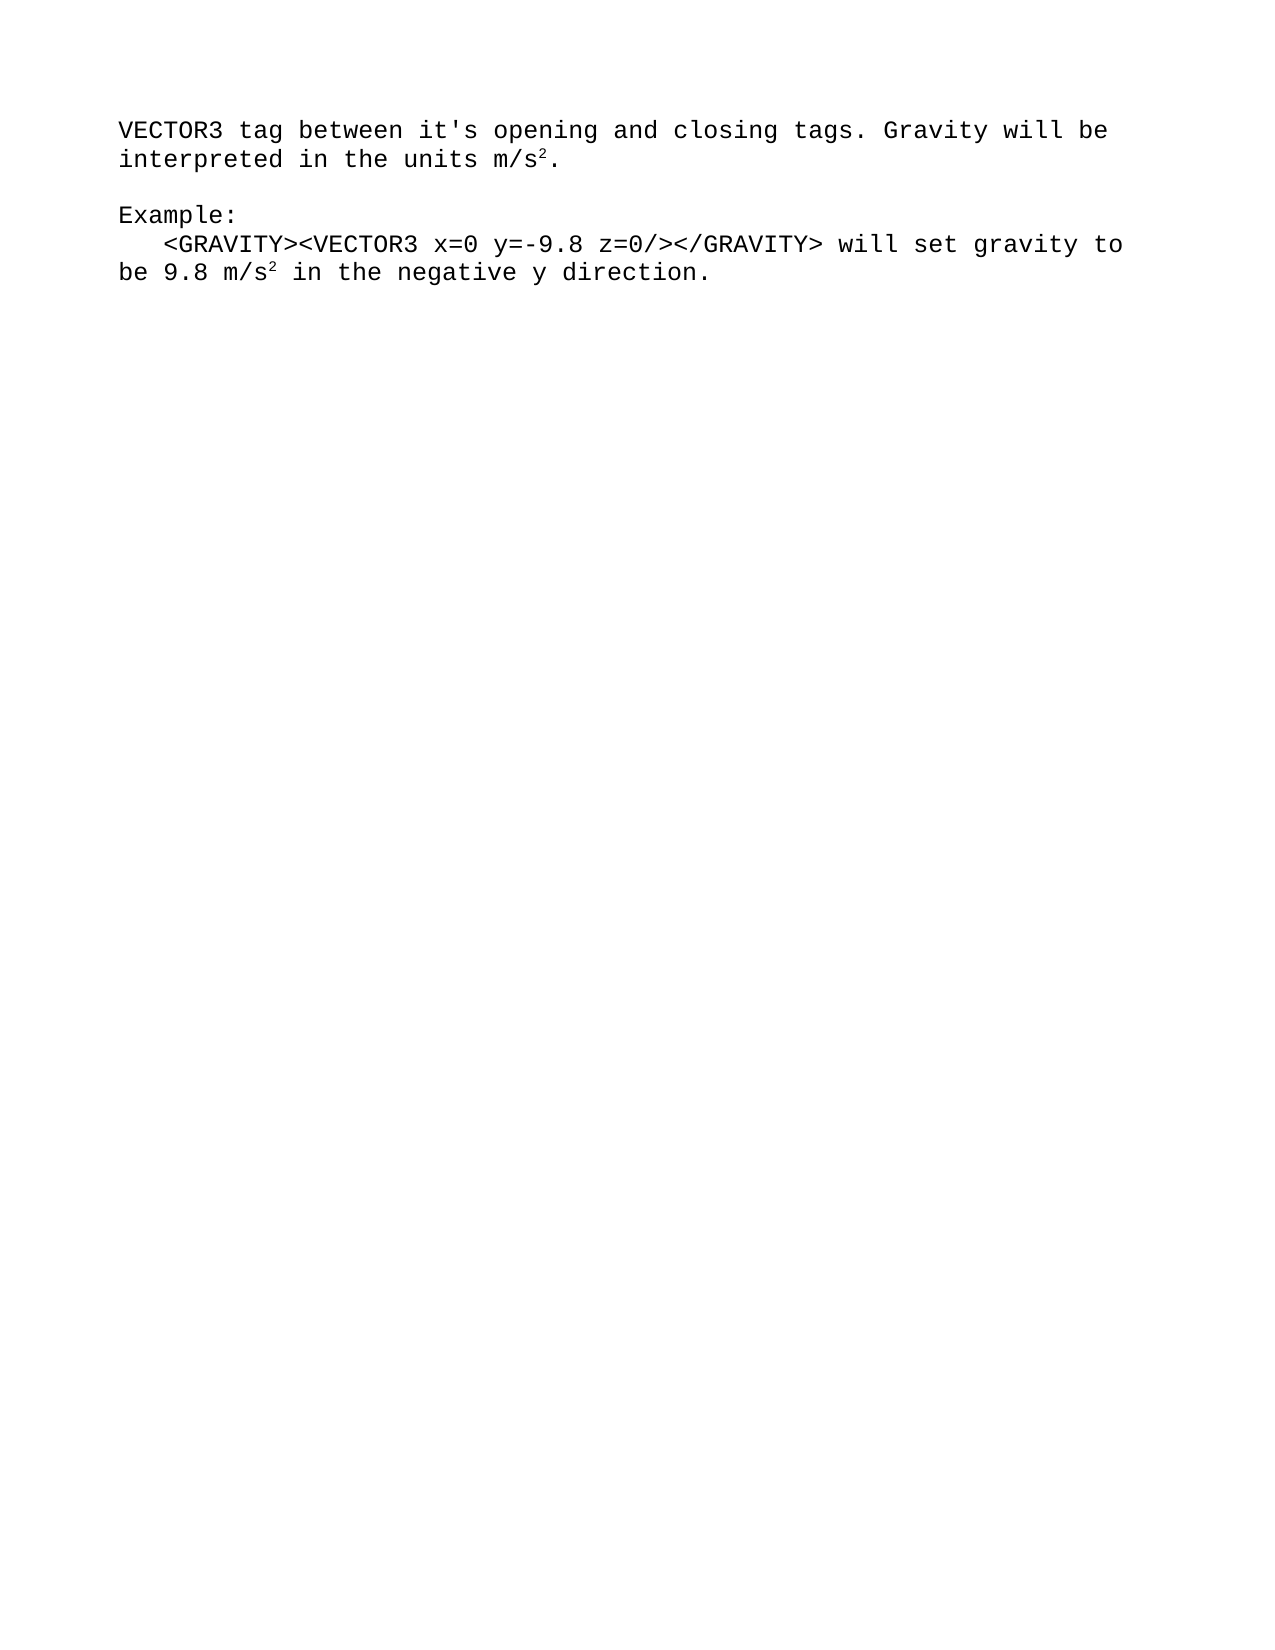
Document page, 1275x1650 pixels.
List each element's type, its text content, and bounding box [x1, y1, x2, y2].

text VECTOR3 tag between it's opening and closing tags. Gravity will be interpreted in the units m/s2. [118, 118, 1157, 175]
text Example: [118, 203, 1157, 231]
text <GRAVITY><VECTOR3 x=0 y=-9.8 z=0/></GRAVITY> will set gravity to be 9.8 m/s2 in the negative y direction. [118, 231, 1157, 288]
